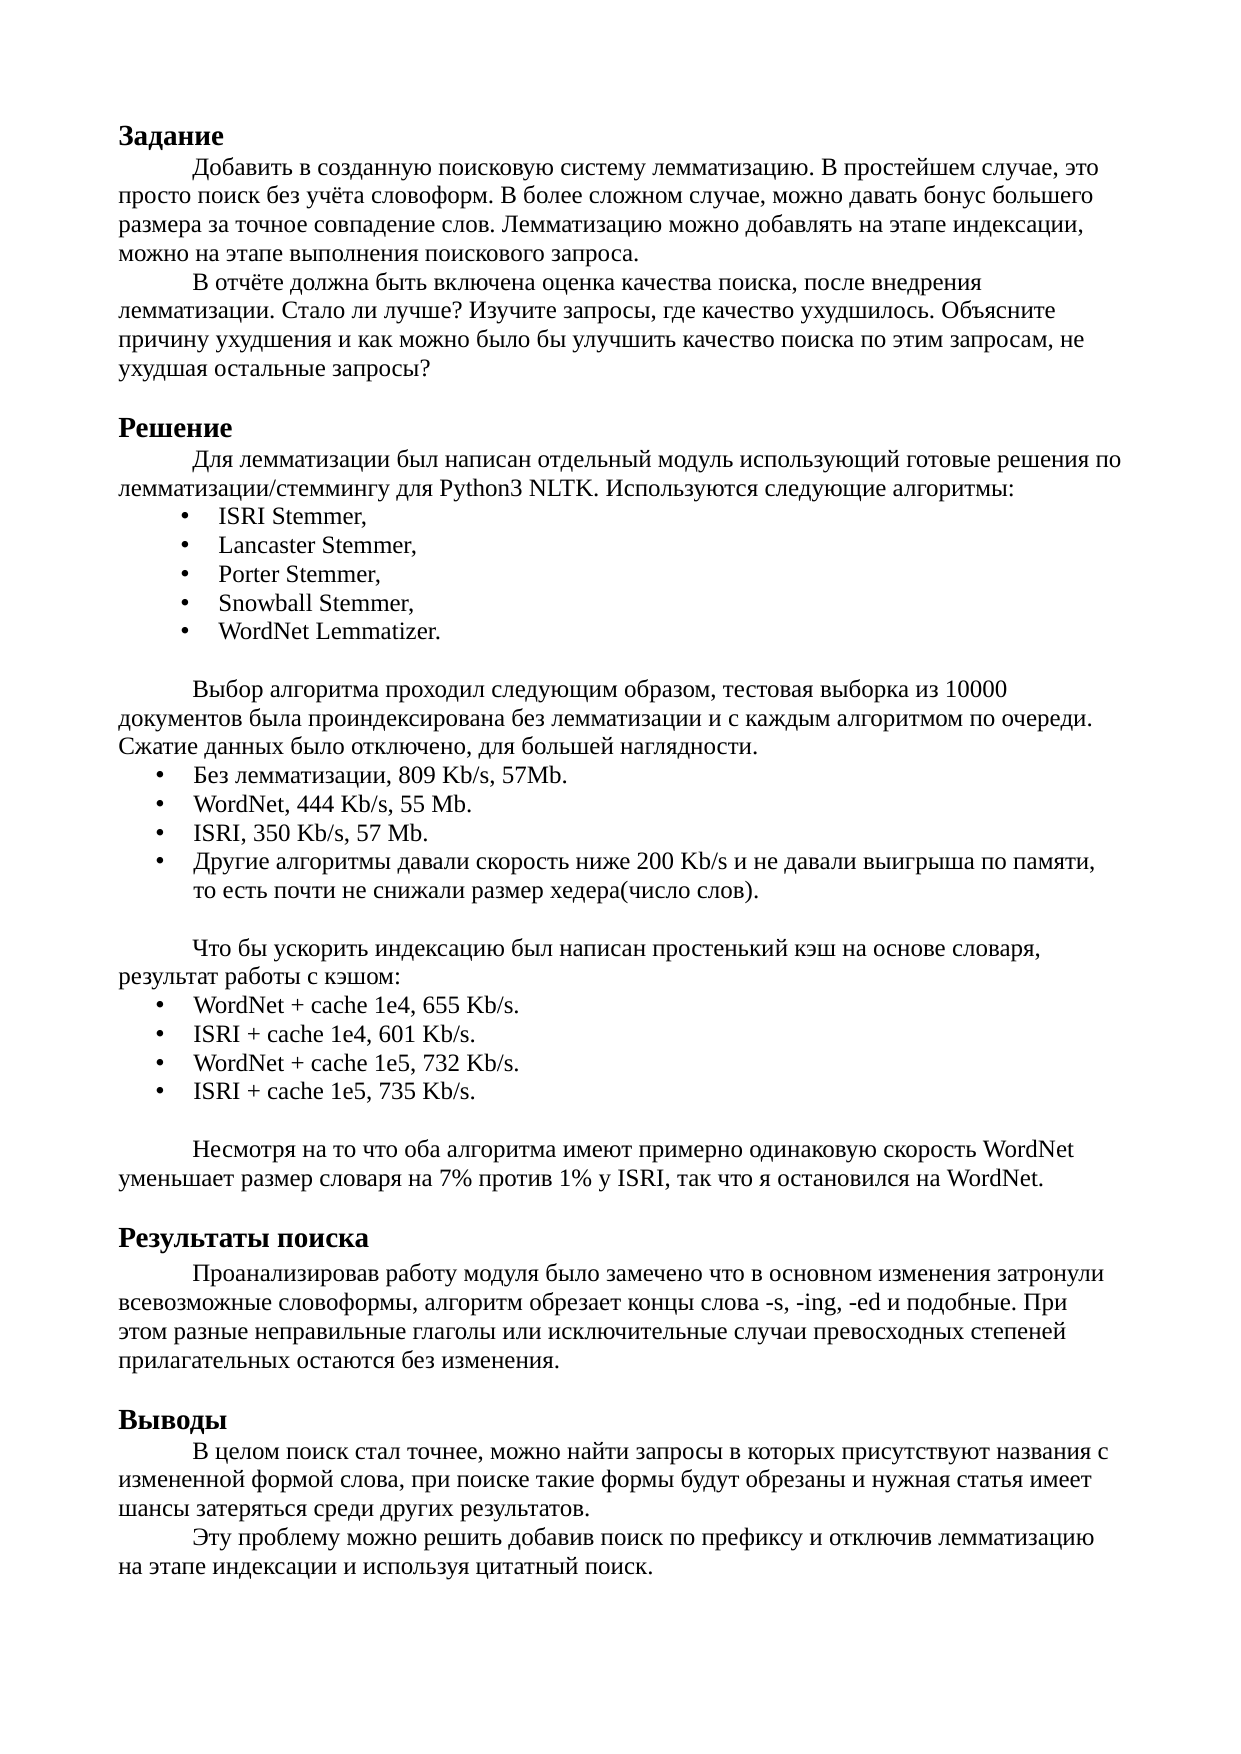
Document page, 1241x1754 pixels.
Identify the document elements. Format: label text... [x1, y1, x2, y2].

text Эту проблему можно решить добавив поиск по префиксу и отключив лемматизацию на этапе индексации и используя цитатный поиск. [118, 1522, 1122, 1579]
text Что бы ускорить индексацию был написан простенький кэш на основе словаря, результат работы с кэшом: [118, 933, 1122, 990]
text Для лемматизации был написан отдельный модуль использующий готовые решения по лемматизации/стеммингу для Python3 NLTK. Используются следующие алгоритмы: [118, 444, 1122, 501]
text Результаты поиска [118, 1220, 1122, 1254]
text Добавить в созданную поисковую систему лемматизацию. В простейшем случае, это просто поиск без учёта словоформ. В более сложном случае, можно давать бонус большего размера за точное совпадение слов. Лемматизацию можно добавлять на этапе индексации, можно на этапе выполнения поискового запроса. [118, 152, 1122, 267]
list WordNet + cache 1e5, 732 Kb/s. [156, 1048, 1122, 1076]
text Несмотря на то что оба алгоритма имеют примерно одинаковую скорость WordNet уменьшает размер словаря на 7% против 1% у ISRI, так что я остановился на WordNet. [118, 1134, 1122, 1191]
text В целом поиск стал точнее, можно найти запросы в которых присутствуют названия с измененной формой слова, при поиске такие формы будут обрезаны и нужная статья имеет шансы затеряться среди других результатов. [118, 1436, 1122, 1522]
list ISRI Stemmer, [181, 501, 1122, 530]
list WordNet Lemmatizer. [181, 616, 1122, 645]
list WordNet, 444 Kb/s, 55 Mb. [156, 789, 1122, 818]
text Выбор алгоритма проходил следующим образом, тестовая выборка из 10000 документов была проиндексирована без лемматизации и с каждым алгоритмом по очереди. Сжатие данных было отключено, для большей наглядности. [118, 674, 1122, 760]
list Porter Stemmer, [181, 559, 1122, 588]
list Без лемматизации, 809 Kb/s, 57Mb. [156, 760, 1122, 789]
text В отчёте должна быть включена оценка качества поиска, после внедрения лемматизации. Стало ли лучше? Изучите запросы, где качество ухудшилось. Объясните причину ухудшения и как можно было бы улучшить качество поиска по этим запросам, не ухудшая остальные запросы? [118, 267, 1122, 382]
list Lancaster Stemmer, [181, 530, 1122, 559]
list WordNet + cache 1e4, 655 Kb/s. [156, 990, 1122, 1019]
text Задание [118, 118, 1122, 152]
list ISRI + cache 1e5, 735 Kb/s. [156, 1076, 1122, 1105]
list Snowball Stemmer, [181, 588, 1122, 616]
list ISRI, 350 Kb/s, 57 Mb. [156, 818, 1122, 846]
text Выводы [118, 1402, 1122, 1436]
text Проанализировав работу модуля было замечено что в основном изменения затронули всевозможные словоформы, алгоритм обрезает концы слова -s, -ing, -ed и подобные. При этом разные неправильные глаголы или исключительные случаи превосходных степеней прилагательных остаются без изменения. [118, 1254, 1122, 1373]
text Решение [118, 410, 1122, 444]
list Другие алгоритмы давали скорость ниже 200 Kb/s и не давали выигрыша по памяти, то есть почти не снижали размер хедера(число слов). [156, 846, 1122, 904]
list ISRI + cache 1e4, 601 Kb/s. [156, 1019, 1122, 1048]
